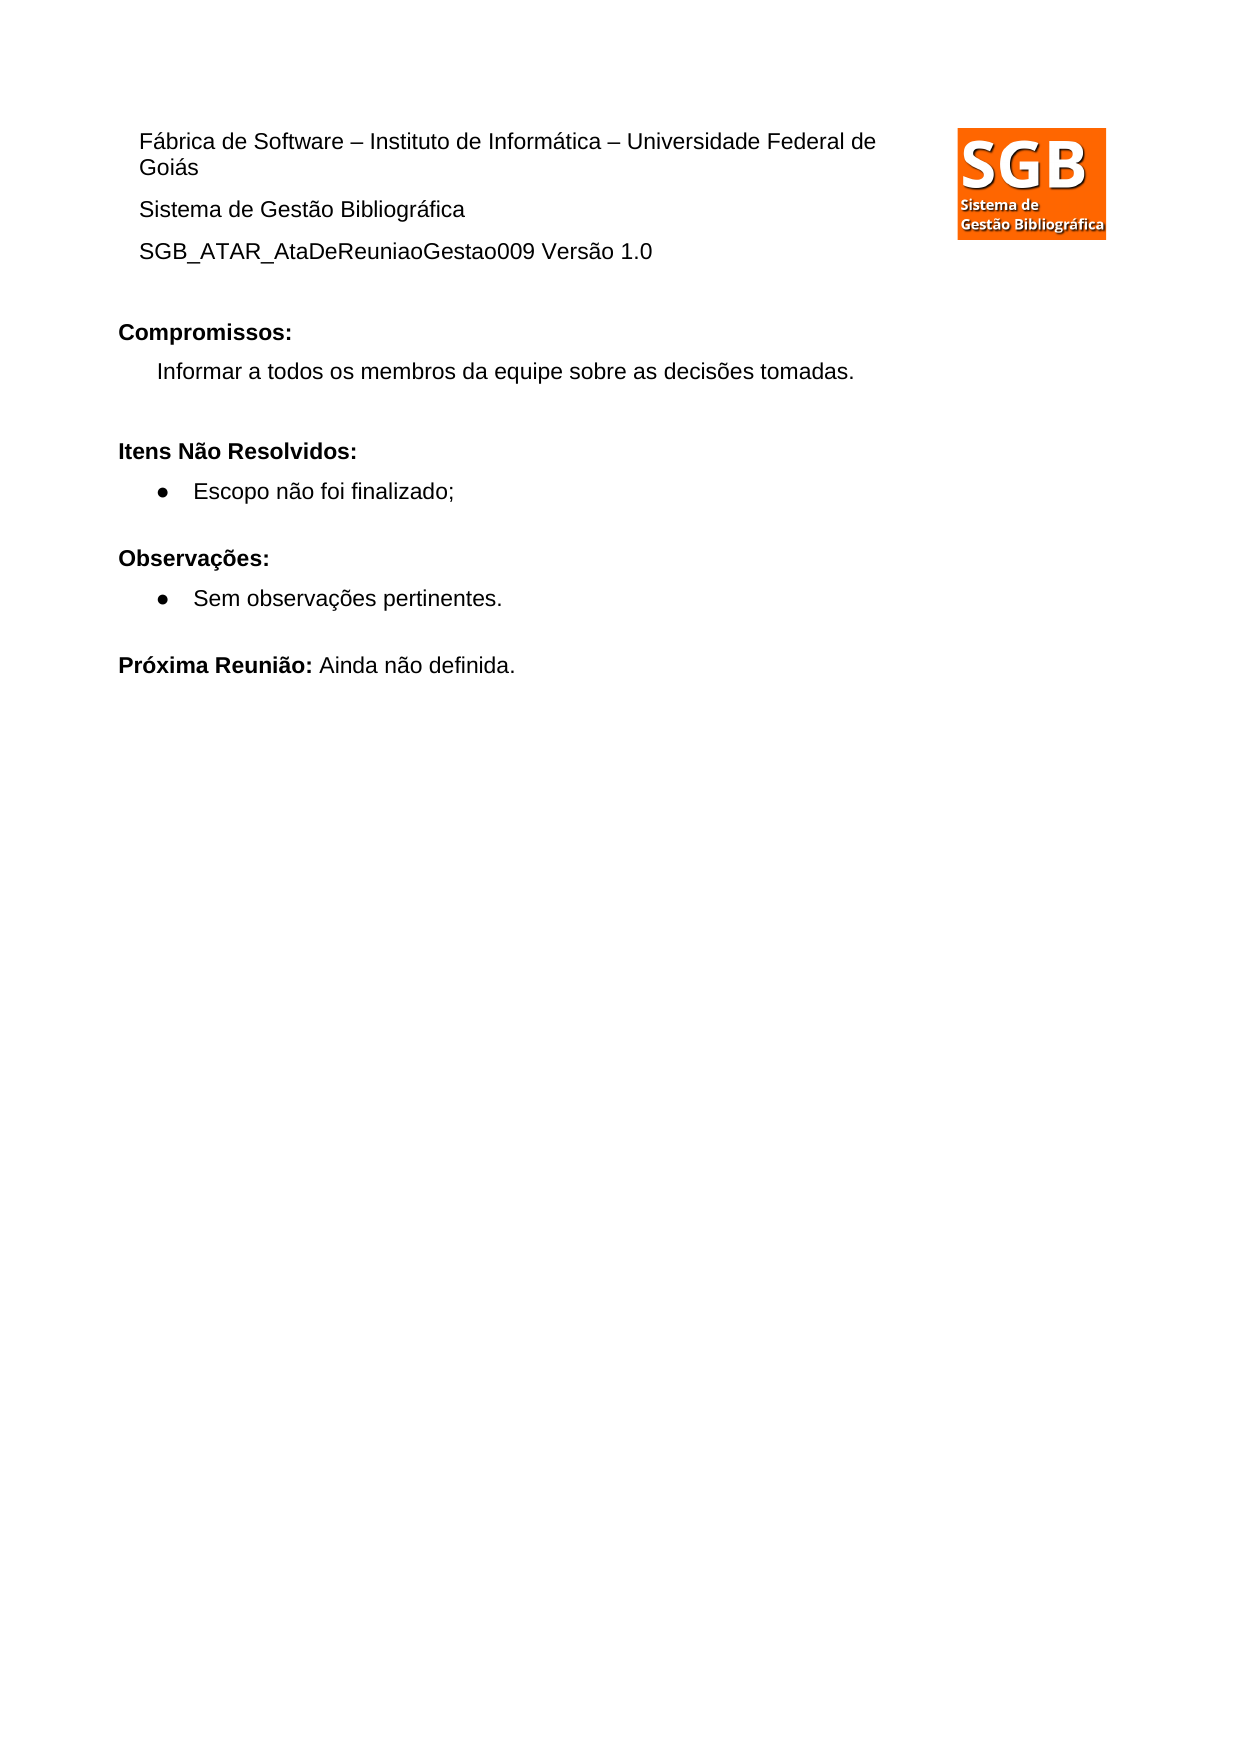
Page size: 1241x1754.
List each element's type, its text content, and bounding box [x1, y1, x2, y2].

text Compromissos: [118, 319, 1122, 345]
text Observações: [118, 546, 1122, 572]
list Escopo não foi finalizado; [156, 479, 1122, 504]
text Informar a todos os membros da equipe sobre as decisões tomadas. [118, 359, 1122, 385]
text Itens Não Resolvidos: [118, 439, 1122, 464]
text Próxima Reunião: Ainda não definida. [118, 653, 1122, 679]
picture [957, 128, 1107, 240]
list Sem observações pertinentes. [156, 586, 1122, 612]
